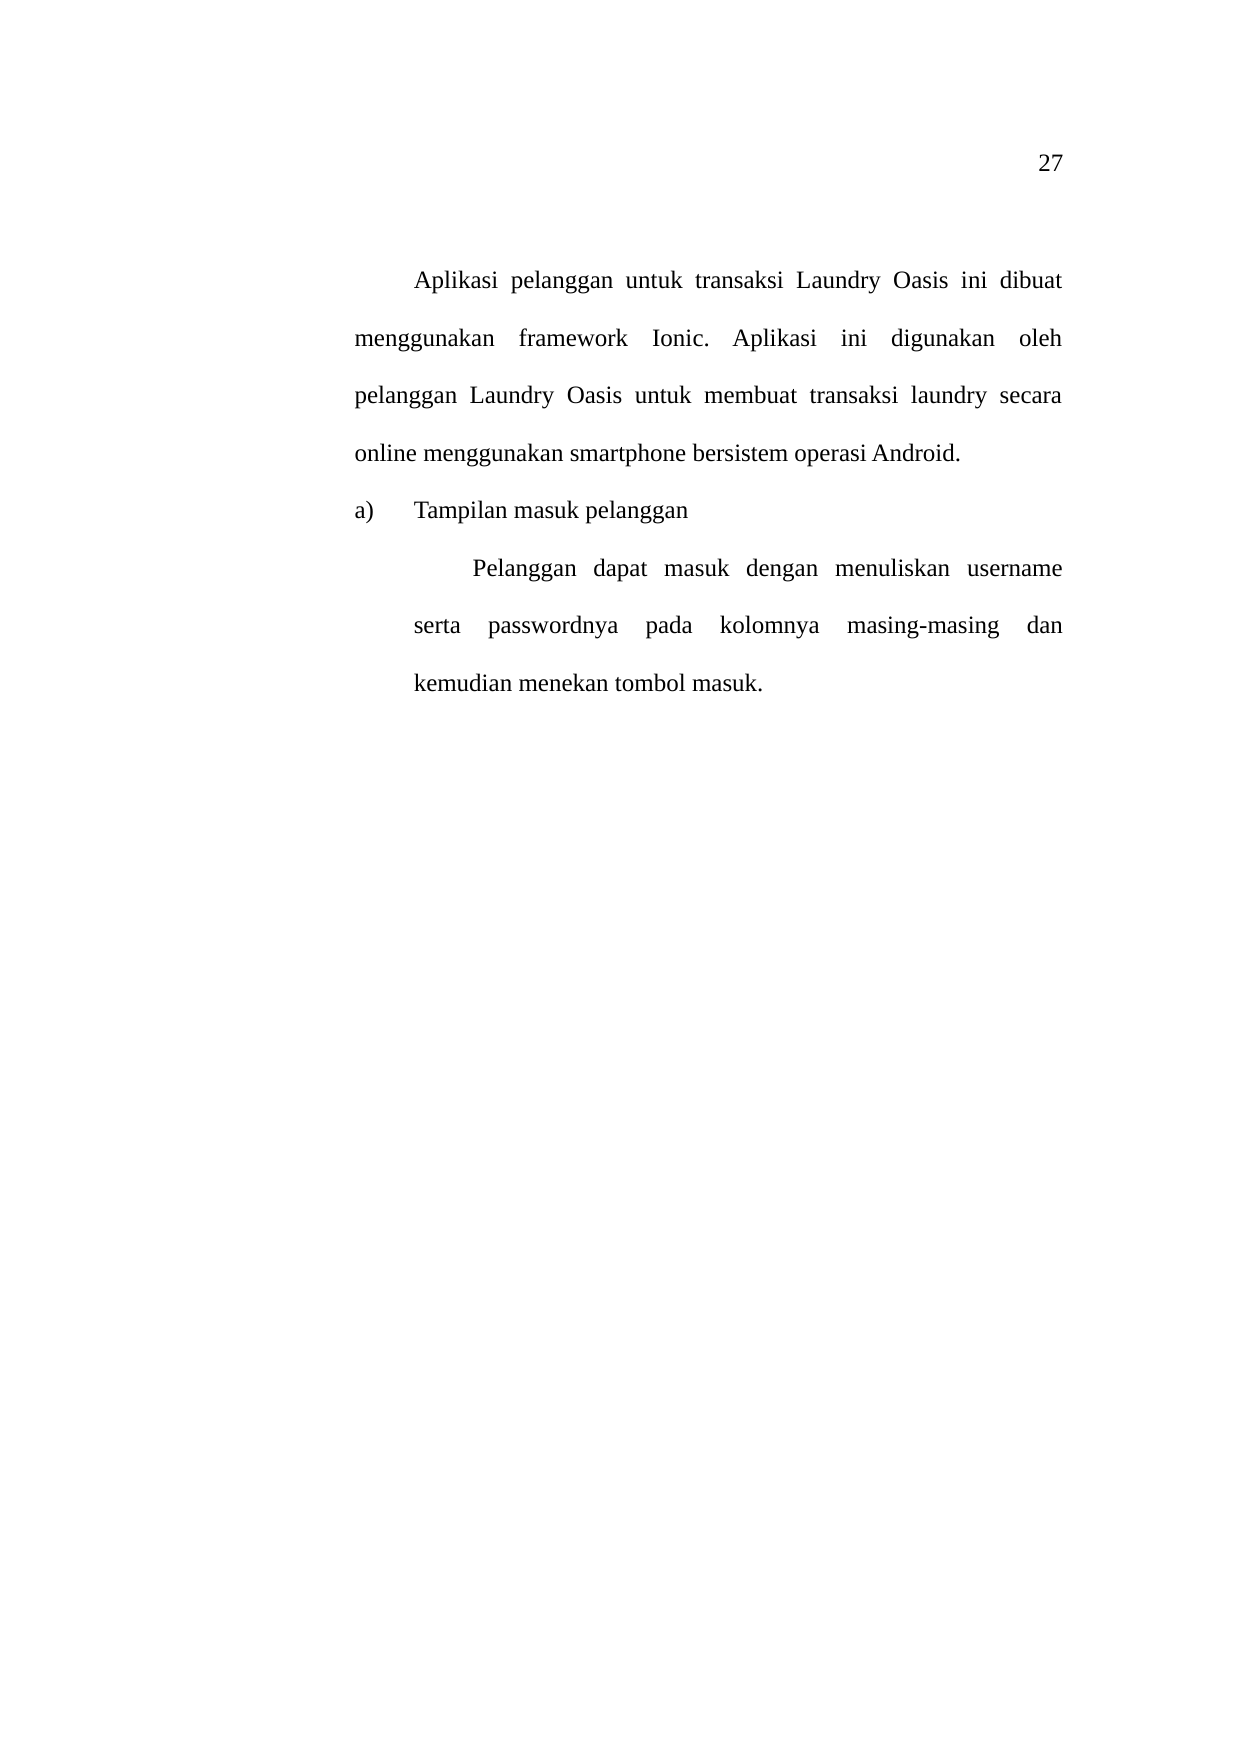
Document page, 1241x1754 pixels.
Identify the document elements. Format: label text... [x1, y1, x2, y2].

text a) Tampilan masuk pelanggan [354, 496, 1063, 524]
text Pelanggan dapat masuk dengan menuliskan username serta passwordnya pada kolomnya masing-masing dan kemudian menekan tombol masuk. [413, 553, 1063, 697]
text Aplikasi pelanggan untuk transaksi Laundry Oasis ini dibuat menggunakan framework Ionic. Aplikasi ini digunakan oleh pelanggan Laundry Oasis untuk membuat transaksi laundry secara online menggunakan smartphone bersistem operasi Android. [354, 266, 1063, 467]
